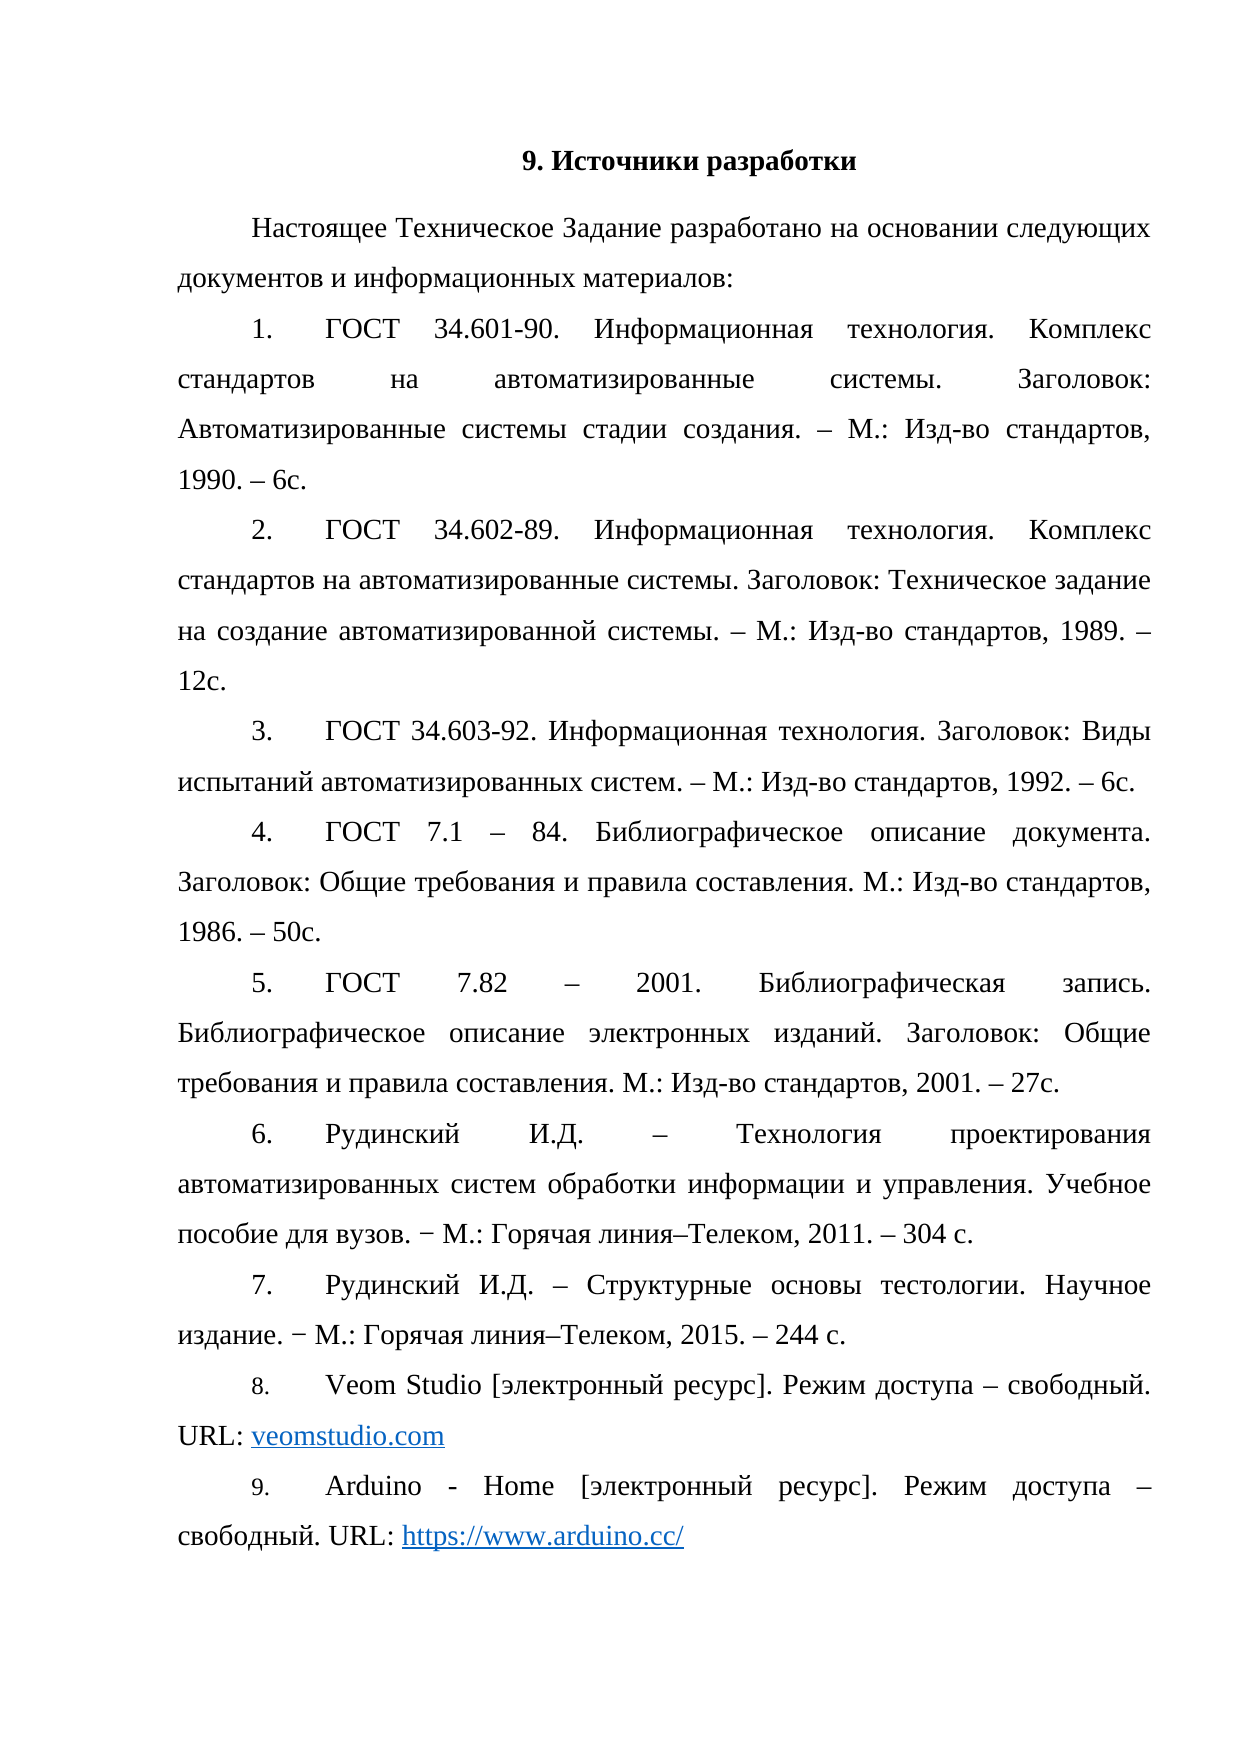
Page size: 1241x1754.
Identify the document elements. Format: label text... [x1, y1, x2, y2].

list ГОСТ 34.601-90. Информационная технология. Комплекс стандартов на автоматизированные системы. Заголовок: Автоматизированные системы стадии создания. – М.: Изд-во стандартов, 1990. – 6с. [177, 311, 1152, 495]
list Arduino - Home [электронный ресурс]. Режим доступа – свободный. URL: https://www.arduino.cc/ [177, 1468, 1152, 1552]
subtitle 9. Источники разработки [227, 143, 1152, 177]
list ГОСТ 34.602-89. Информационная технология. Комплекс стандартов на автоматизированные системы. Заголовок: Техническое задание на создание автоматизированной системы. – М.: Изд-во стандартов, 1989. – 12с. [177, 512, 1152, 697]
list ГОСТ 7.82 – 2001. Библиографическая запись. Библиографическое описание электронных изданий. Заголовок: Общие требования и правила составления. М.: Изд-во стандартов, 2001. – 27с. [177, 965, 1152, 1099]
list ГОСТ 7.1 – 84. Библиографическое описание документа. Заголовок: Общие требования и правила составления. М.: Изд-во стандартов, 1986. – 50с. [177, 814, 1152, 948]
list Рудинский И.Д. – Структурные основы тестологии. Научное издание. − М.: Горячая линия–Телеком, 2015. – 244 с. [177, 1267, 1152, 1351]
list Veom Studio [электронный ресурс]. Режим доступа – свободный. URL: veomstudio.com [177, 1367, 1152, 1451]
list ГОСТ 34.603-92. Информационная технология. Заголовок: Виды испытаний автоматизированных систем. – М.: Изд-во стандартов, 1992. – 6с. [177, 713, 1152, 797]
text Настоящее Техническое Задание разработано на основании следующих документов и информационных материалов: [177, 210, 1152, 294]
list Рудинский И.Д. – Технология проектирования автоматизированных систем обработки информации и управления. Учебное пособие для вузов. − М.: Горячая линия–Телеком, 2011. – 304 с. [177, 1116, 1152, 1250]
